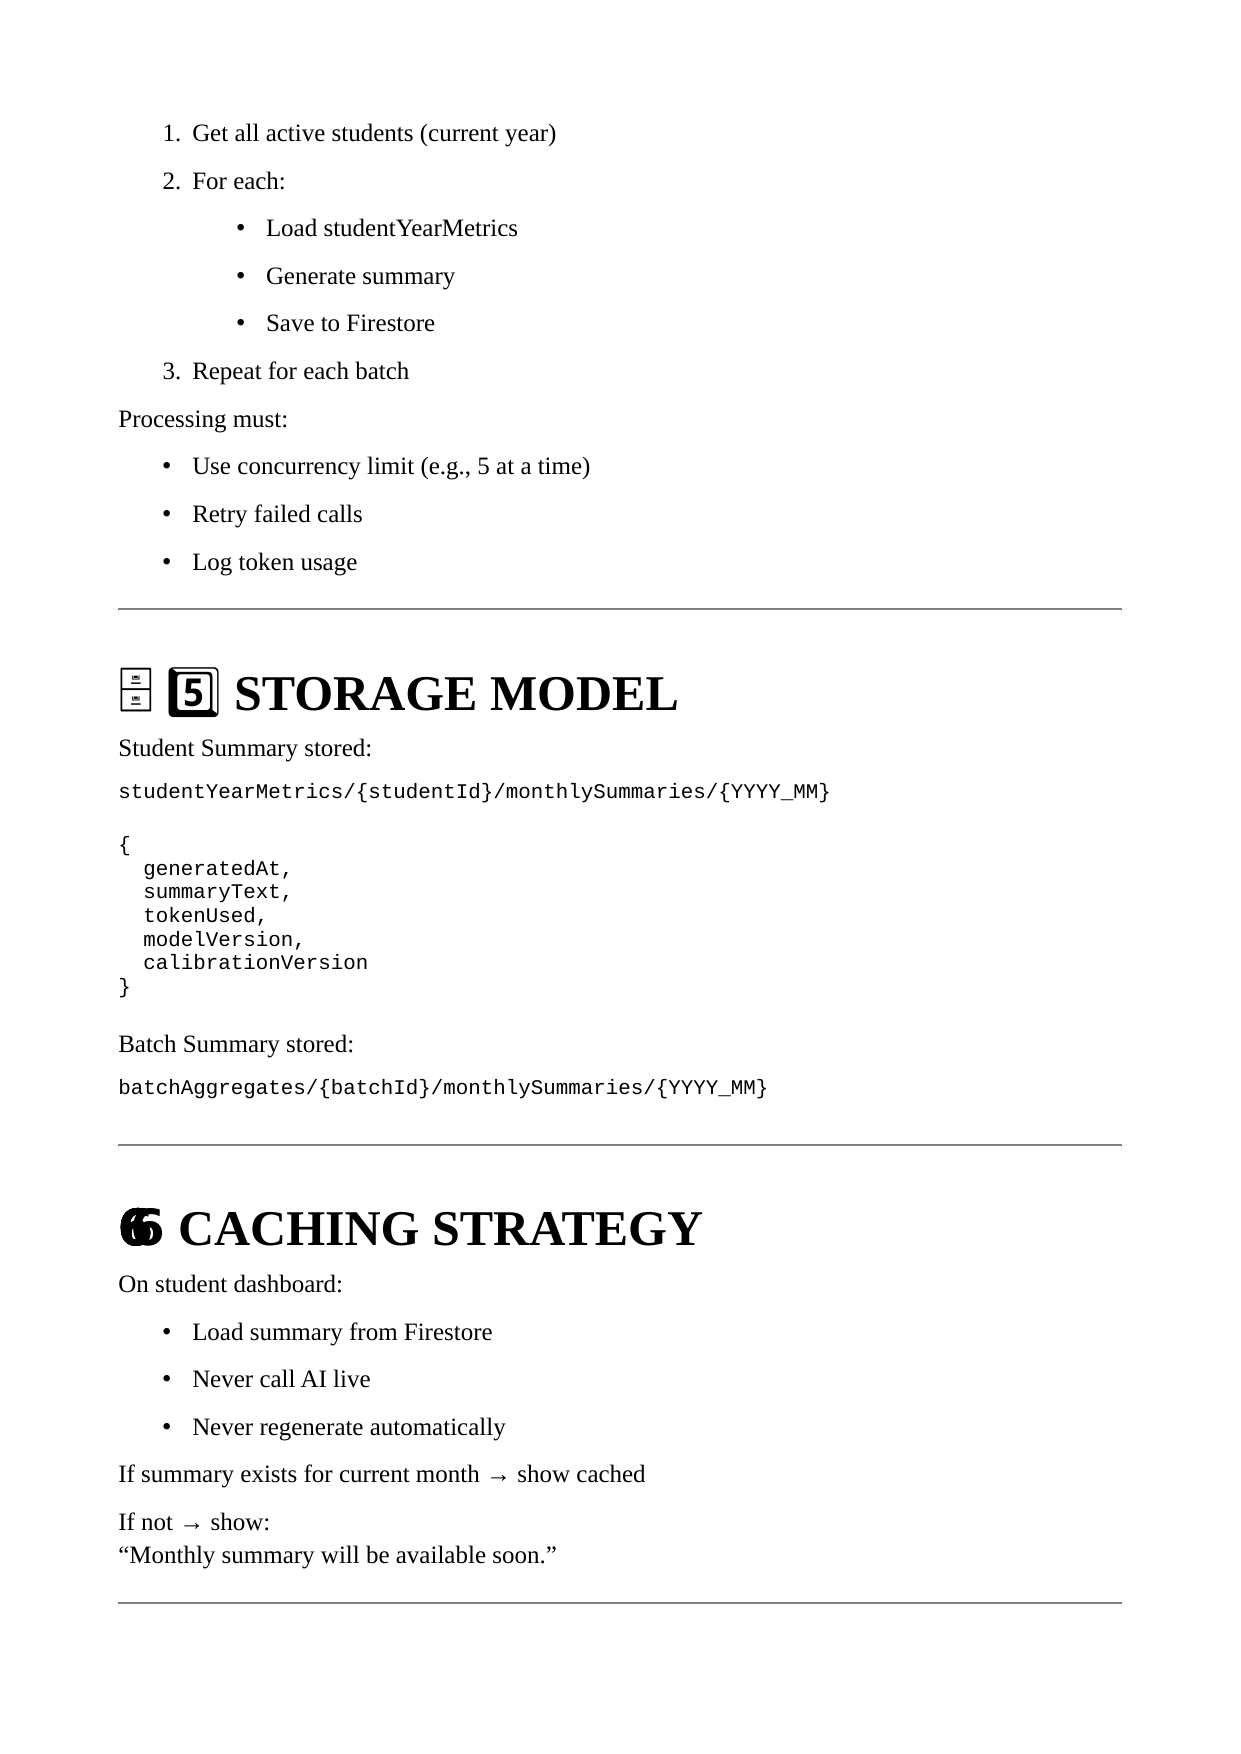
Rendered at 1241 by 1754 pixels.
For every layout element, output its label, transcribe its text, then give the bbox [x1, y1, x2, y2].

text Processing must: [118, 404, 1122, 432]
list Never call AI live [162, 1364, 1122, 1393]
text If summary exists for current month → show cached [118, 1459, 1122, 1488]
text summaryText, [118, 881, 1122, 905]
text modelVersion, [118, 929, 1122, 952]
list Get all active students (current year) [162, 118, 1122, 147]
text On student dashboard: [118, 1269, 1122, 1298]
text If not → show: “Monthly summary will be available soon.” [118, 1507, 1122, 1569]
list Log token usage [162, 547, 1122, 575]
text studentYearMetrics/{studentId}/monthlySummaries/{YYYY_MM} [118, 781, 1122, 805]
list Generate summary [236, 261, 1122, 290]
list Repeat for each batch [162, 356, 1122, 385]
list Never regenerate automatically [162, 1412, 1122, 1441]
text { [118, 834, 1122, 858]
list Save to Firestore [236, 308, 1122, 337]
subtitle 🗄 5️⃣ STORAGE MODEL [118, 663, 1122, 721]
text Batch Summary stored: [118, 1029, 1122, 1058]
text generatedAt, [118, 858, 1122, 881]
text batchAggregates/{batchId}/monthlySummaries/{YYYY_MM} [118, 1077, 1122, 1100]
list Load summary from Firestore [162, 1317, 1122, 1346]
subtitle 🧠 6️⃣ CACHING STRATEGY [118, 1199, 1122, 1257]
text } [118, 976, 1122, 1000]
text calibrationVersion [118, 952, 1122, 976]
list Use concurrency limit (e.g., 5 at a time) [162, 451, 1122, 480]
text tokenUsed, [118, 905, 1122, 929]
list For each: [162, 166, 1122, 194]
text Student Summary stored: [118, 733, 1122, 762]
list Load studentYearMetrics [236, 213, 1122, 242]
list Retry failed calls [162, 499, 1122, 528]
